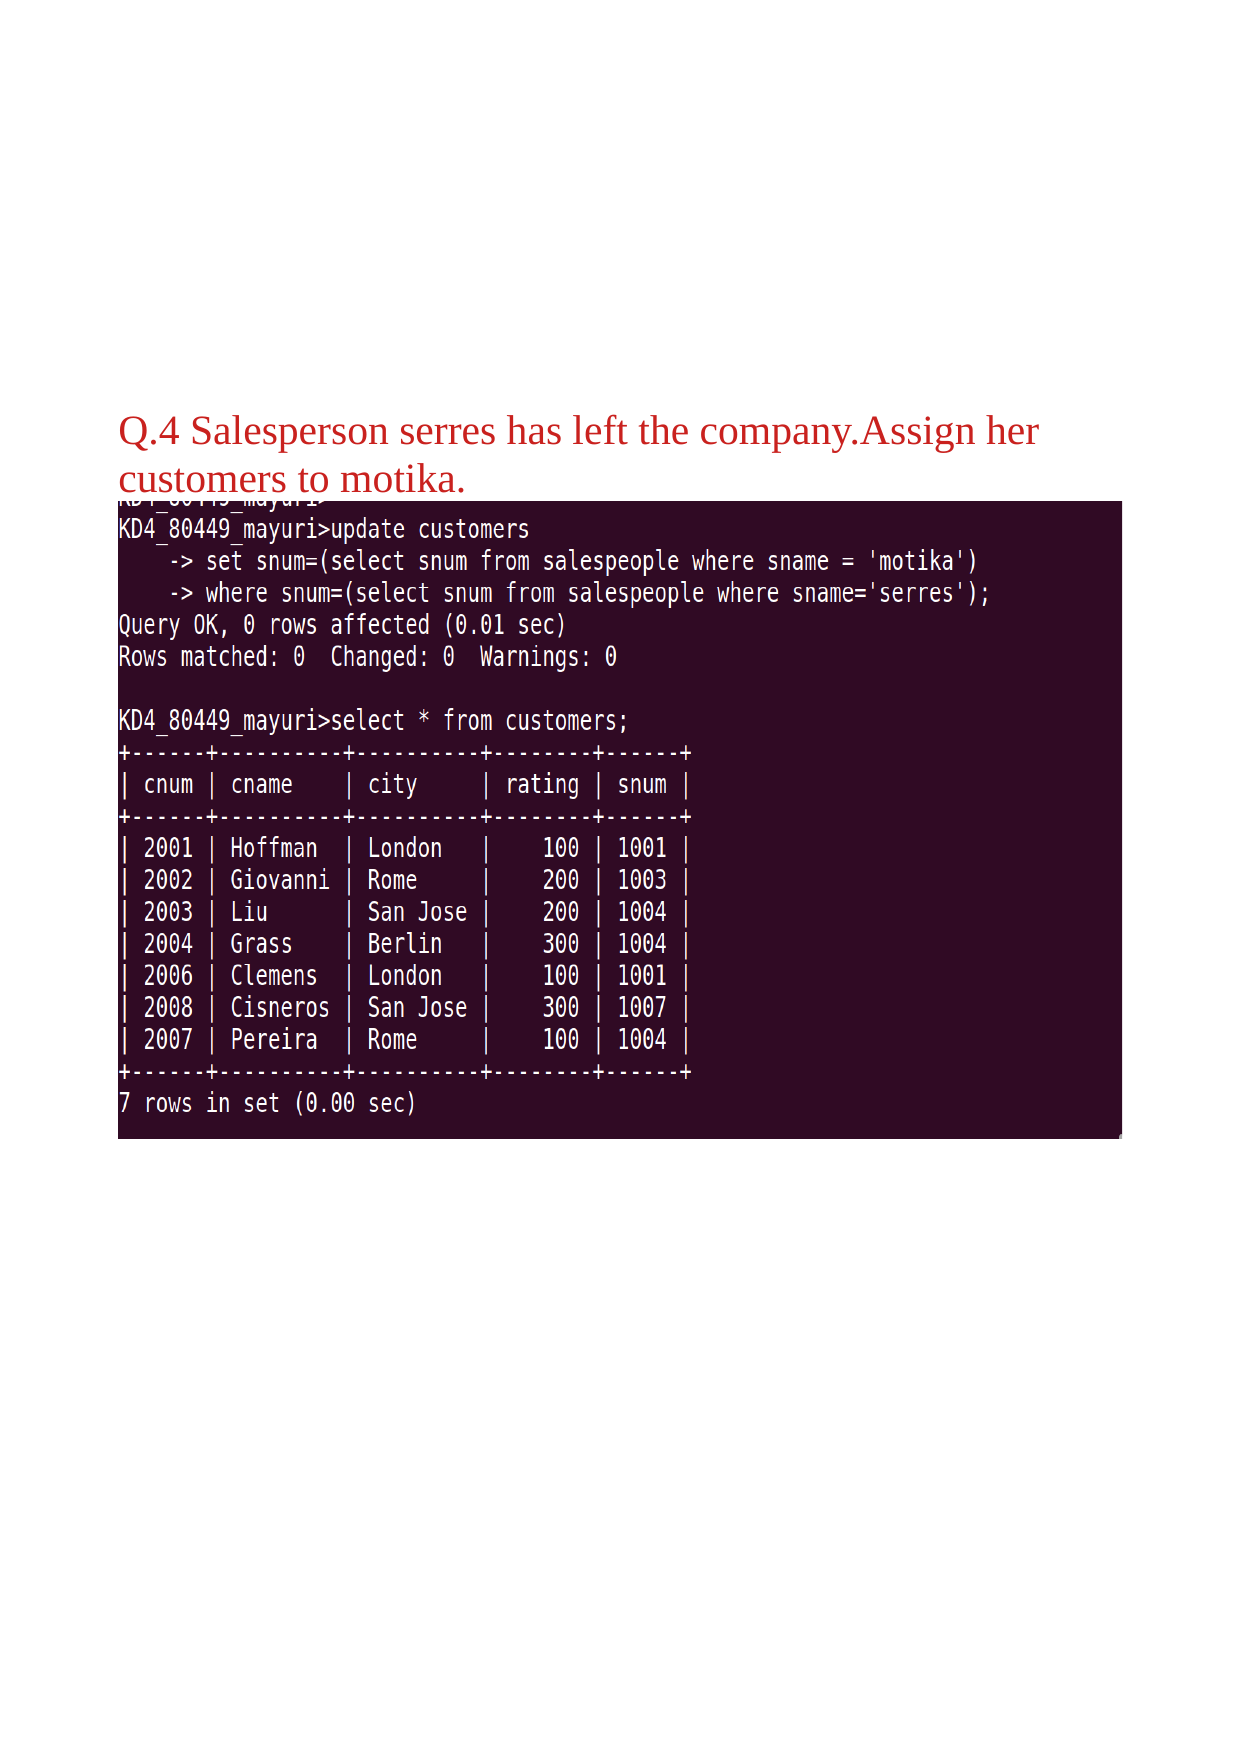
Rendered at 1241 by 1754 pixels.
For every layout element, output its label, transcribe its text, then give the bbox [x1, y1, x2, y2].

text Q.4 Salesperson serres has left the company.Assign her customers to motika. [118, 406, 1122, 501]
picture [118, 501, 1123, 1139]
